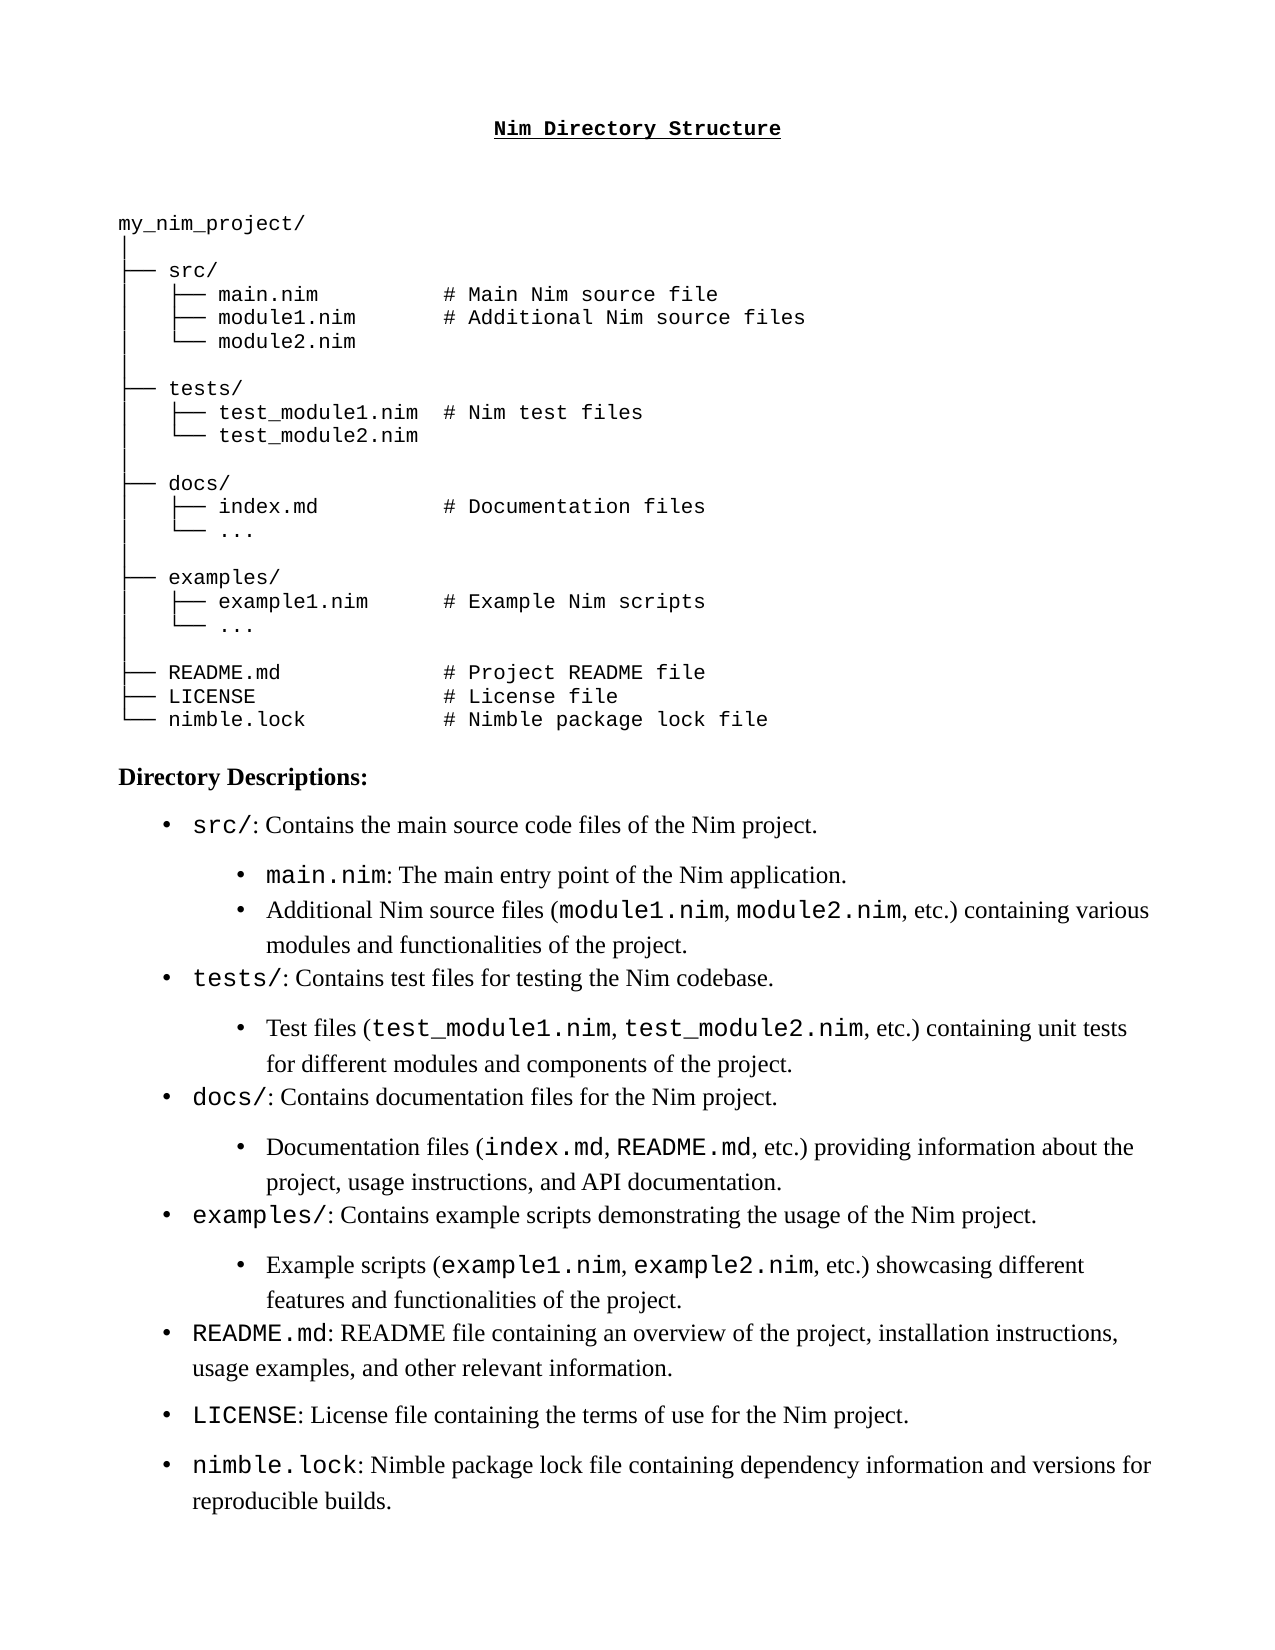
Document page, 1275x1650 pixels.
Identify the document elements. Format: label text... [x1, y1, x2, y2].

text │ [118, 544, 124, 567]
list README.md: README file containing an overview of the project, installation instructions, usage examples, and other relevant information. [162, 1318, 1157, 1382]
text │ ├── main.nim # Main Nim source file [175, 284, 1157, 307]
list docs/: Contains documentation files for the Nim project. [162, 1082, 1157, 1112]
list examples/: Contains example scripts demonstrating the usage of the Nim project. [162, 1200, 1157, 1231]
text Nim Directory Structure [118, 118, 1157, 142]
list main.nim: The main entry point of the Nim application. [236, 860, 1157, 891]
text ├── tests/ [118, 378, 1157, 402]
list Additional Nim source files (module1.nim, module2.nim, etc.) containing various modules and functionalities of the project. [236, 895, 1157, 959]
text │ ├── test_module1.nim # Nim test files [125, 402, 174, 426]
list Test files (test_module1.nim, test_module2.nim, etc.) containing unit tests for different modules and components of the project. [236, 1013, 1157, 1077]
list LICENSE: License file containing the terms of use for the Nim project. [162, 1401, 1157, 1431]
text │ [118, 236, 1157, 260]
text │ ├── test_module1.nim # Nim test files [175, 402, 1157, 426]
text │ └── ... [125, 615, 1157, 638]
list nimble.lock: Nimble package lock file containing dependency information and versions for reproducible builds. [162, 1451, 1157, 1514]
text └── nimble.lock # Nimble package lock file [118, 709, 1157, 733]
text │ [125, 544, 1157, 567]
text ├── examples/ [118, 567, 1157, 591]
text │ └── test_module2.nim [118, 426, 1157, 449]
text │ ├── main.nim # Main Nim source file [125, 284, 174, 307]
text │ ├── example1.nim # Example Nim scripts [118, 591, 1157, 615]
list tests/: Contains test files for testing the Nim codebase. [162, 963, 1157, 994]
text ├── docs/ [125, 473, 1157, 496]
text ├── src/ [118, 260, 1157, 284]
text Directory Descriptions: [118, 762, 1157, 791]
list Documentation files (index.md, README.md, etc.) providing information about the project, usage instructions, and API documentation. [236, 1132, 1157, 1196]
list Example scripts (example1.nim, example2.nim, etc.) showcasing different features and functionalities of the project. [236, 1250, 1157, 1314]
text │ ├── index.md # Documentation files [118, 496, 1157, 520]
text │ [118, 449, 1157, 473]
text │ [118, 354, 1157, 378]
text │ [118, 638, 1157, 662]
text │ └── module2.nim [125, 331, 1157, 354]
text ├── README.md # Project README file [118, 662, 1157, 686]
text │ ├── module1.nim # Additional Nim source files [118, 307, 1157, 331]
text │ └── ... [118, 520, 1157, 544]
text ├── LICENSE # License file [125, 686, 1157, 709]
list src/: Contains the main source code files of the Nim project. [162, 810, 1157, 841]
text my_nim_project/ [118, 213, 1157, 236]
